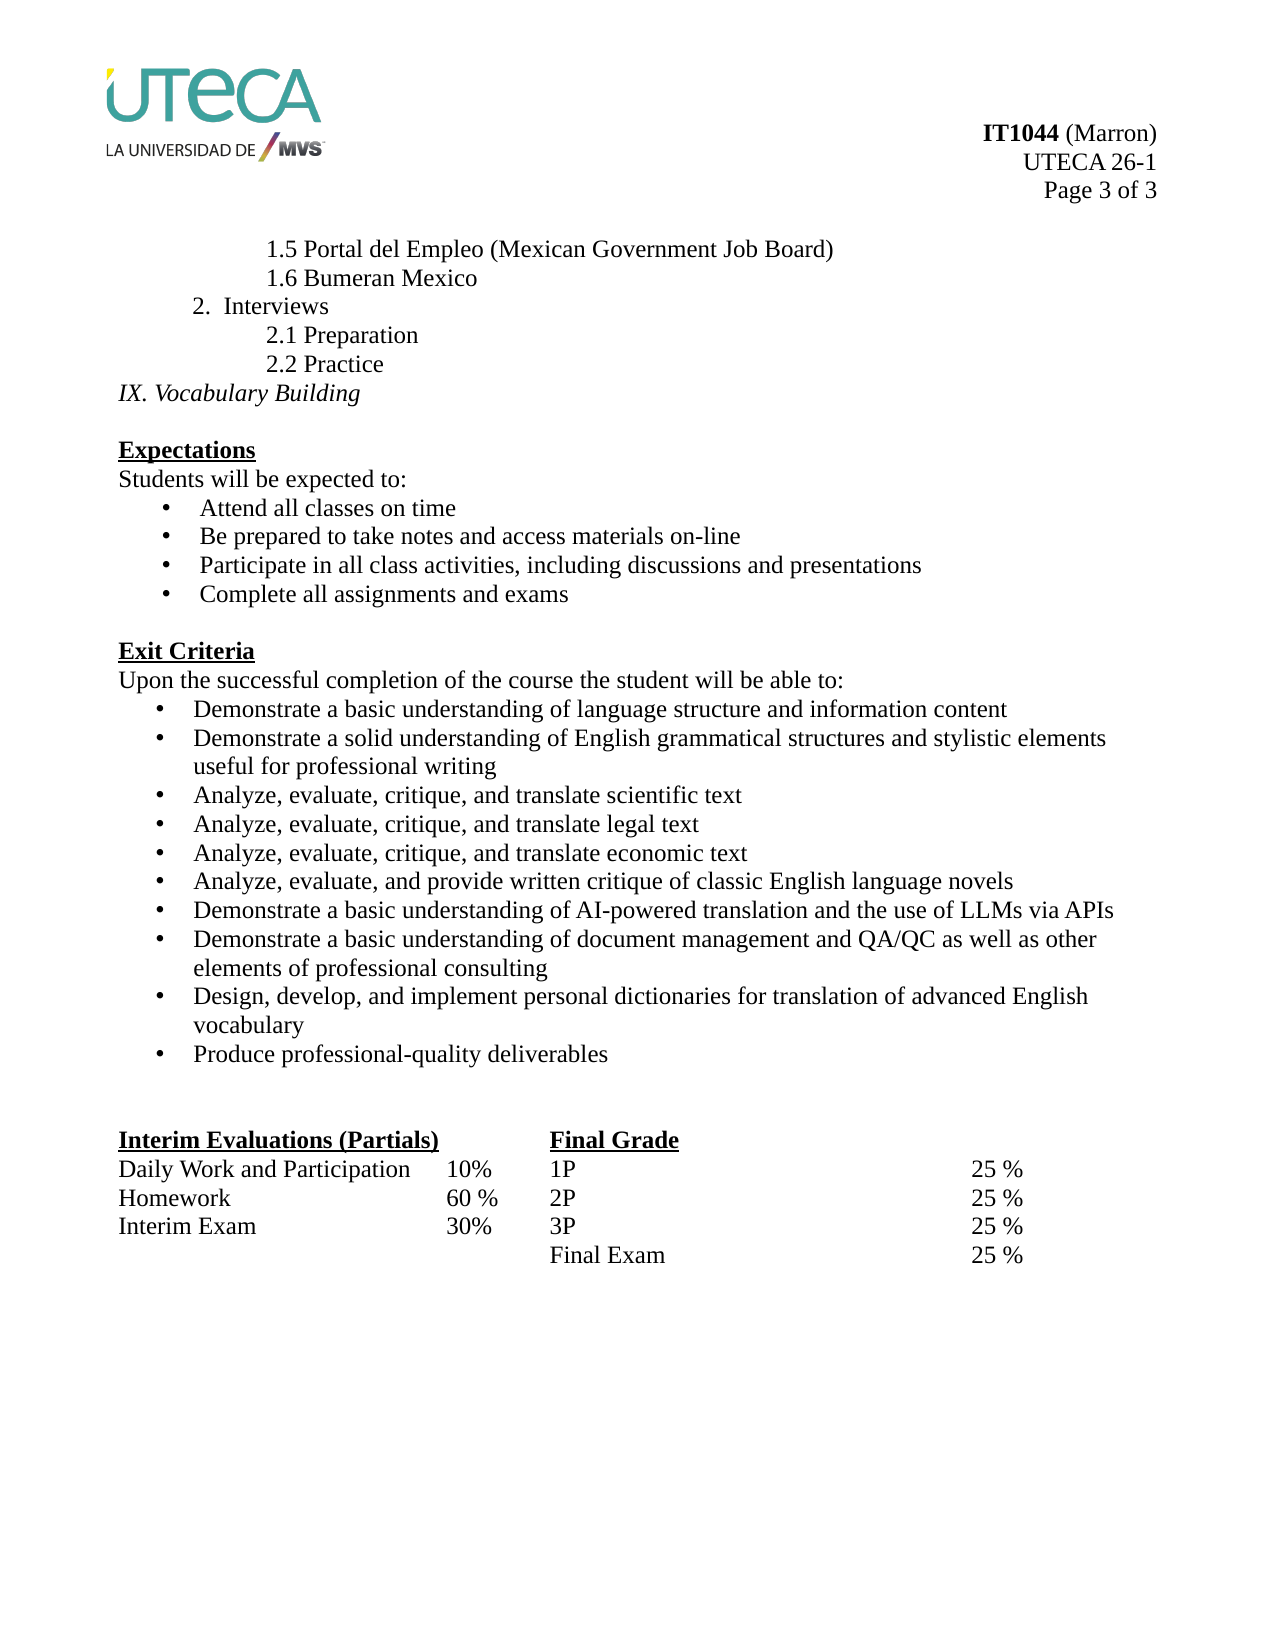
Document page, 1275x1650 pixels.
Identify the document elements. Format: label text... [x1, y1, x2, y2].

table_cell 25 % [971, 1183, 1027, 1211]
text IX. Vocabulary Building [118, 378, 1157, 406]
text 2.1 Preparation [118, 320, 1157, 349]
text Exit Criteria [118, 636, 1157, 665]
list Demonstrate a basic understanding of language structure and information content [156, 694, 1157, 723]
list Analyze, evaluate, critique, and translate scientific text [156, 780, 1157, 809]
text 2. Interviews [118, 291, 1157, 320]
list Complete all assignments and exams [162, 579, 1157, 608]
table_cell [512, 1211, 549, 1240]
table_header [512, 1125, 549, 1154]
table_cell 10% [446, 1154, 512, 1183]
table_cell Homework [118, 1183, 446, 1211]
table_cell 25 % [971, 1240, 1027, 1269]
table_header [446, 1125, 512, 1154]
text Expectations [118, 435, 1157, 464]
picture [104, 64, 328, 166]
table_header [971, 1125, 1027, 1154]
list Be prepared to take notes and access materials on-line [162, 521, 1157, 550]
text Upon the successful completion of the course the student will be able to: [118, 665, 1157, 694]
table_cell [512, 1183, 549, 1211]
table_cell 1P [549, 1154, 971, 1183]
text 1.5 Portal del Empleo (Mexican Government Job Board) [266, 234, 1157, 263]
table_cell 60 % [446, 1183, 512, 1211]
table_cell Interim Exam [118, 1211, 446, 1240]
text 2.2 Practice [266, 349, 1157, 378]
table_cell Final Exam [549, 1240, 971, 1269]
table_cell 25 % [971, 1211, 1027, 1240]
list Attend all classes on time [162, 493, 1157, 521]
table_cell [446, 1240, 512, 1269]
table_cell [512, 1240, 549, 1269]
list Demonstrate a basic understanding of AI-powered translation and the use of LLMs via APIs [156, 895, 1157, 924]
table_cell 30% [446, 1211, 512, 1240]
list Design, develop, and implement personal dictionaries for translation of advanced English vocabulary [156, 981, 1157, 1039]
table_cell 25 % [971, 1154, 1027, 1183]
table_header Interim Evaluations (Partials) [118, 1125, 446, 1154]
list Demonstrate a solid understanding of English grammatical structures and stylistic elements useful for professional writing [156, 723, 1157, 780]
table_cell 2P [549, 1183, 971, 1211]
text 1.6 Bumeran Mexico [266, 263, 1157, 291]
list Participate in all class activities, including discussions and presentations [162, 550, 1157, 579]
table_cell [118, 1240, 446, 1269]
list Analyze, evaluate, critique, and translate economic text [156, 838, 1157, 866]
table_header Final Grade [549, 1125, 971, 1154]
table_cell Daily Work and Participation [118, 1154, 446, 1183]
table_cell 3P [549, 1211, 971, 1240]
list Produce professional-quality deliverables [156, 1039, 1157, 1068]
list Analyze, evaluate, and provide written critique of classic English language novels [156, 866, 1157, 895]
table_cell [512, 1154, 549, 1183]
list Analyze, evaluate, critique, and translate legal text [156, 809, 1157, 838]
list Demonstrate a basic understanding of document management and QA/QC as well as other elements of professional consulting [156, 924, 1157, 981]
text Students will be expected to: [118, 464, 1157, 493]
